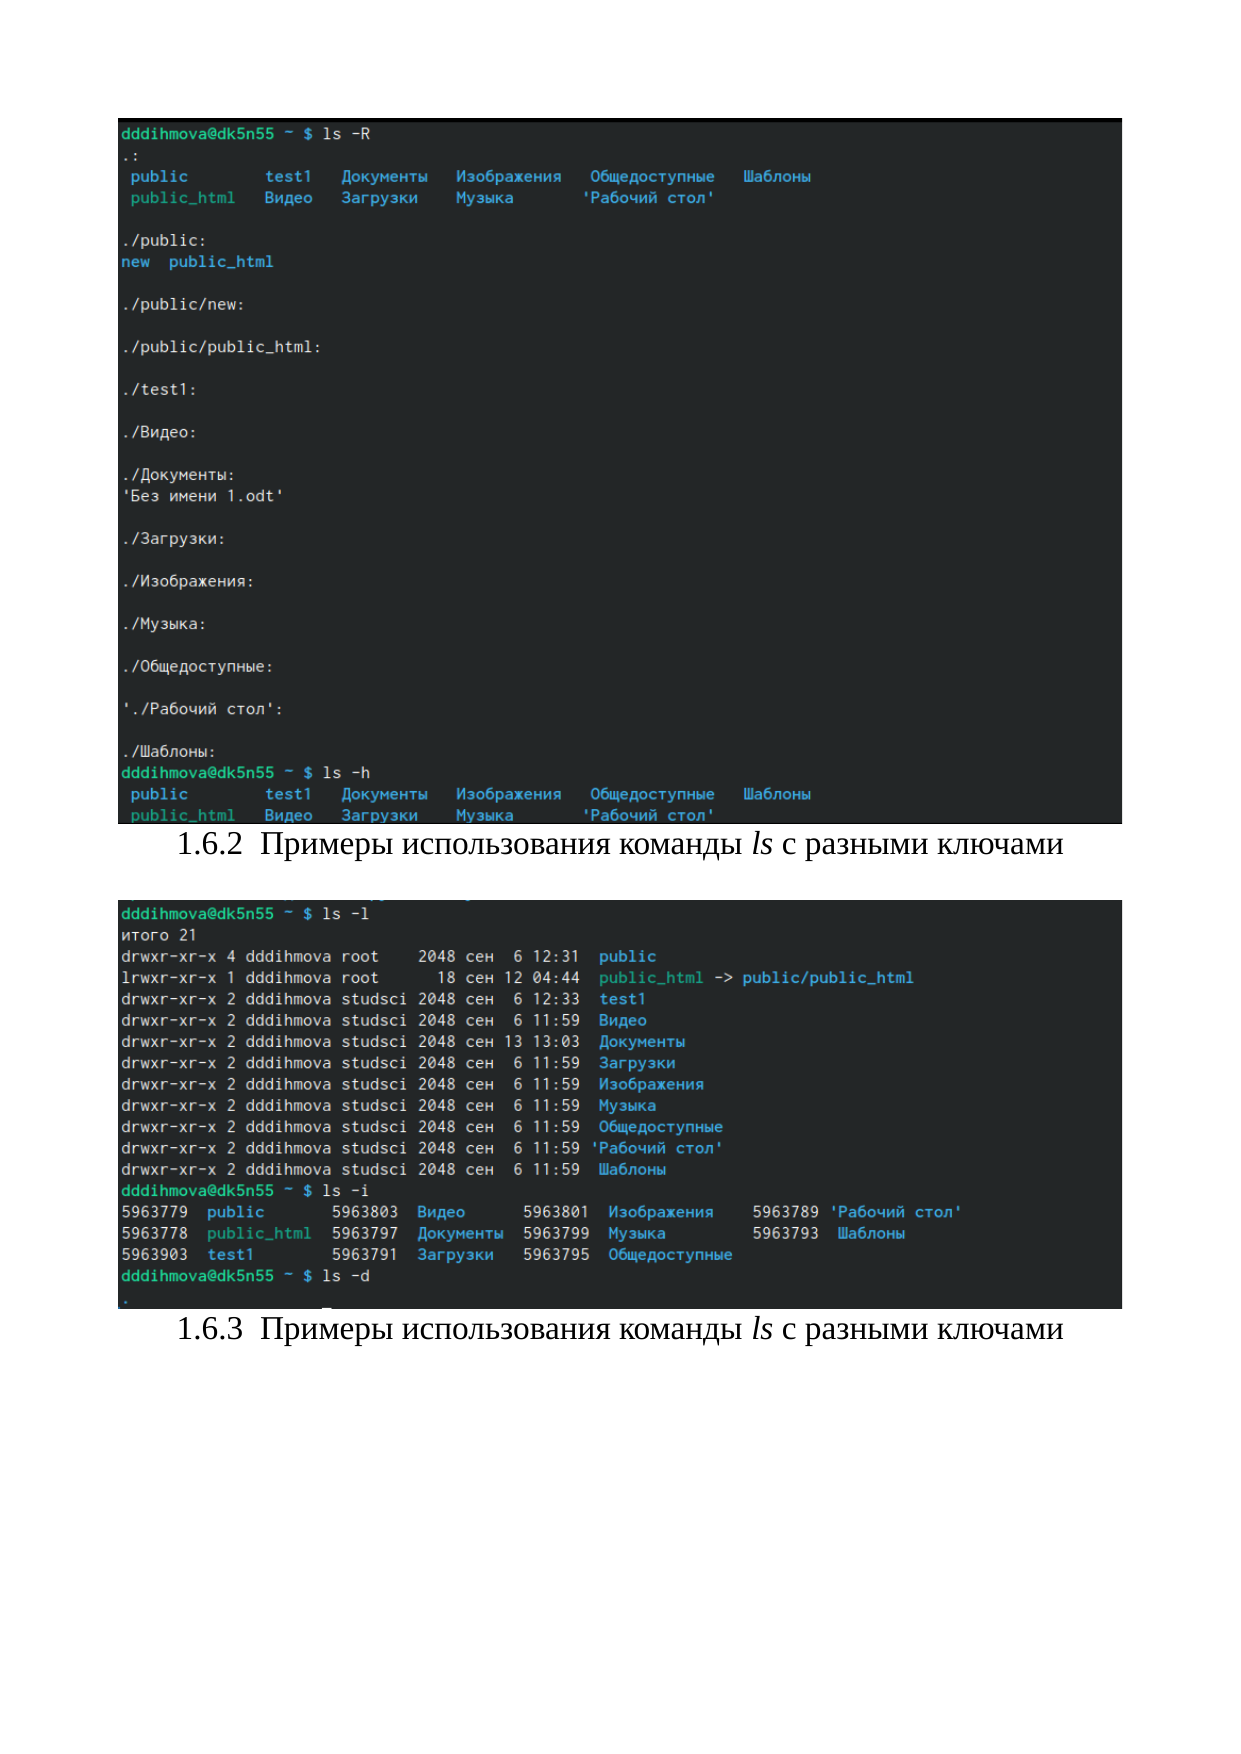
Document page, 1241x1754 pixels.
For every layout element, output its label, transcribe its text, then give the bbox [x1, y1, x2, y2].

picture [118, 118, 1123, 824]
text 1.6.3 Примеры использования команды ls с разными ключами [118, 1309, 1122, 1347]
picture [118, 900, 1123, 1309]
text 1.6.2 Примеры использования команды ls с разными ключами [118, 824, 1122, 862]
